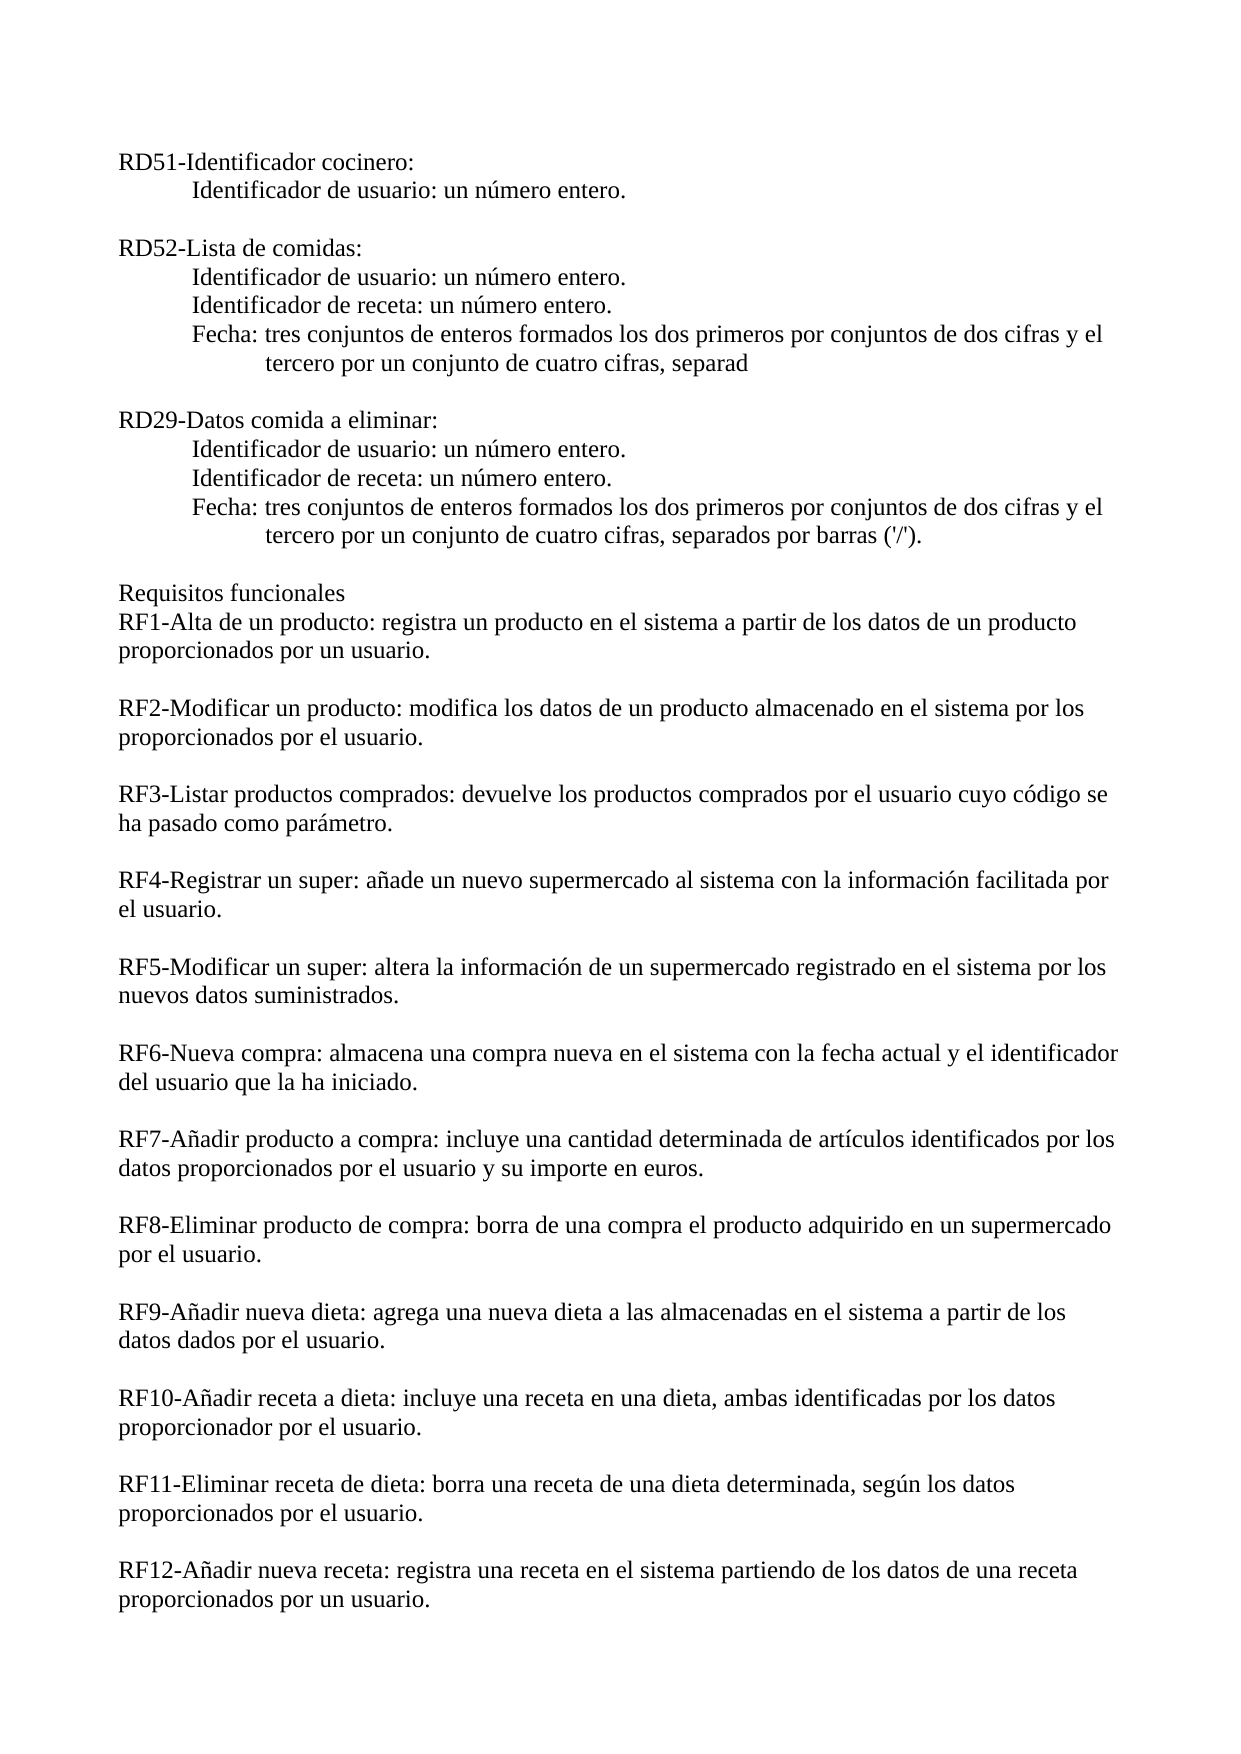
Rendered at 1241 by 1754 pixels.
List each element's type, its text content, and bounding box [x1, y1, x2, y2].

text RF7-Añadir producto a compra: incluye una cantidad determinada de artículos identificados por los datos proporcionados por el usuario y su importe en euros. [118, 1124, 1122, 1182]
text Identificador de usuario: un número entero. [118, 176, 1122, 204]
text Fecha: tres conjuntos de enteros formados los dos primeros por conjuntos de dos cifras y el tercero por un conjunto de cuatro cifras, separados por barras ('/'). [118, 492, 1122, 549]
text RF3-Listar productos comprados: devuelve los productos comprados por el usuario cuyo código se ha pasado como parámetro. [118, 779, 1122, 837]
text RD29-Datos comida a eliminar: [118, 406, 1122, 434]
text Requisitos funcionales [118, 578, 1122, 607]
text RF5-Modificar un super: altera la información de un supermercado registrado en el sistema por los nuevos datos suministrados. [118, 952, 1122, 1009]
text Identificador de receta: un número entero. [118, 463, 1122, 492]
text RD51-Identificador cocinero: [118, 147, 1122, 176]
text RF11-Eliminar receta de dieta: borra una receta de una dieta determinada, según los datos proporcionados por el usuario. [118, 1469, 1122, 1527]
text RF8-Eliminar producto de compra: borra de una compra el producto adquirido en un supermercado por el usuario. [118, 1211, 1122, 1268]
text RF4-Registrar un super: añade un nuevo supermercado al sistema con la información facilitada por el usuario. [118, 866, 1122, 923]
text Fecha: tres conjuntos de enteros formados los dos primeros por conjuntos de dos cifras y el tercero por un conjunto de cuatro cifras, separad [118, 319, 1122, 377]
text RF6-Nueva compra: almacena una compra nueva en el sistema con la fecha actual y el identificador del usuario que la ha iniciado. [118, 1038, 1122, 1096]
text Identificador de usuario: un número entero. [118, 434, 1122, 463]
text RF2-Modificar un producto: modifica los datos de un producto almacenado en el sistema por los proporcionados por el usuario. [118, 693, 1122, 751]
text RF9-Añadir nueva dieta: agrega una nueva dieta a las almacenadas en el sistema a partir de los datos dados por el usuario. [118, 1297, 1122, 1354]
text RD52-Lista de comidas: [118, 233, 1122, 262]
text RF12-Añadir nueva receta: registra una receta en el sistema partiendo de los datos de una receta proporcionados por un usuario. [118, 1556, 1122, 1613]
text RF1-Alta de un producto: registra un producto en el sistema a partir de los datos de un producto proporcionados por un usuario. [118, 607, 1122, 664]
text Identificador de usuario: un número entero. [118, 262, 1122, 291]
text Identificador de receta: un número entero. [118, 291, 1122, 319]
text RF10-Añadir receta a dieta: incluye una receta en una dieta, ambas identificadas por los datos proporcionador por el usuario. [118, 1383, 1122, 1441]
